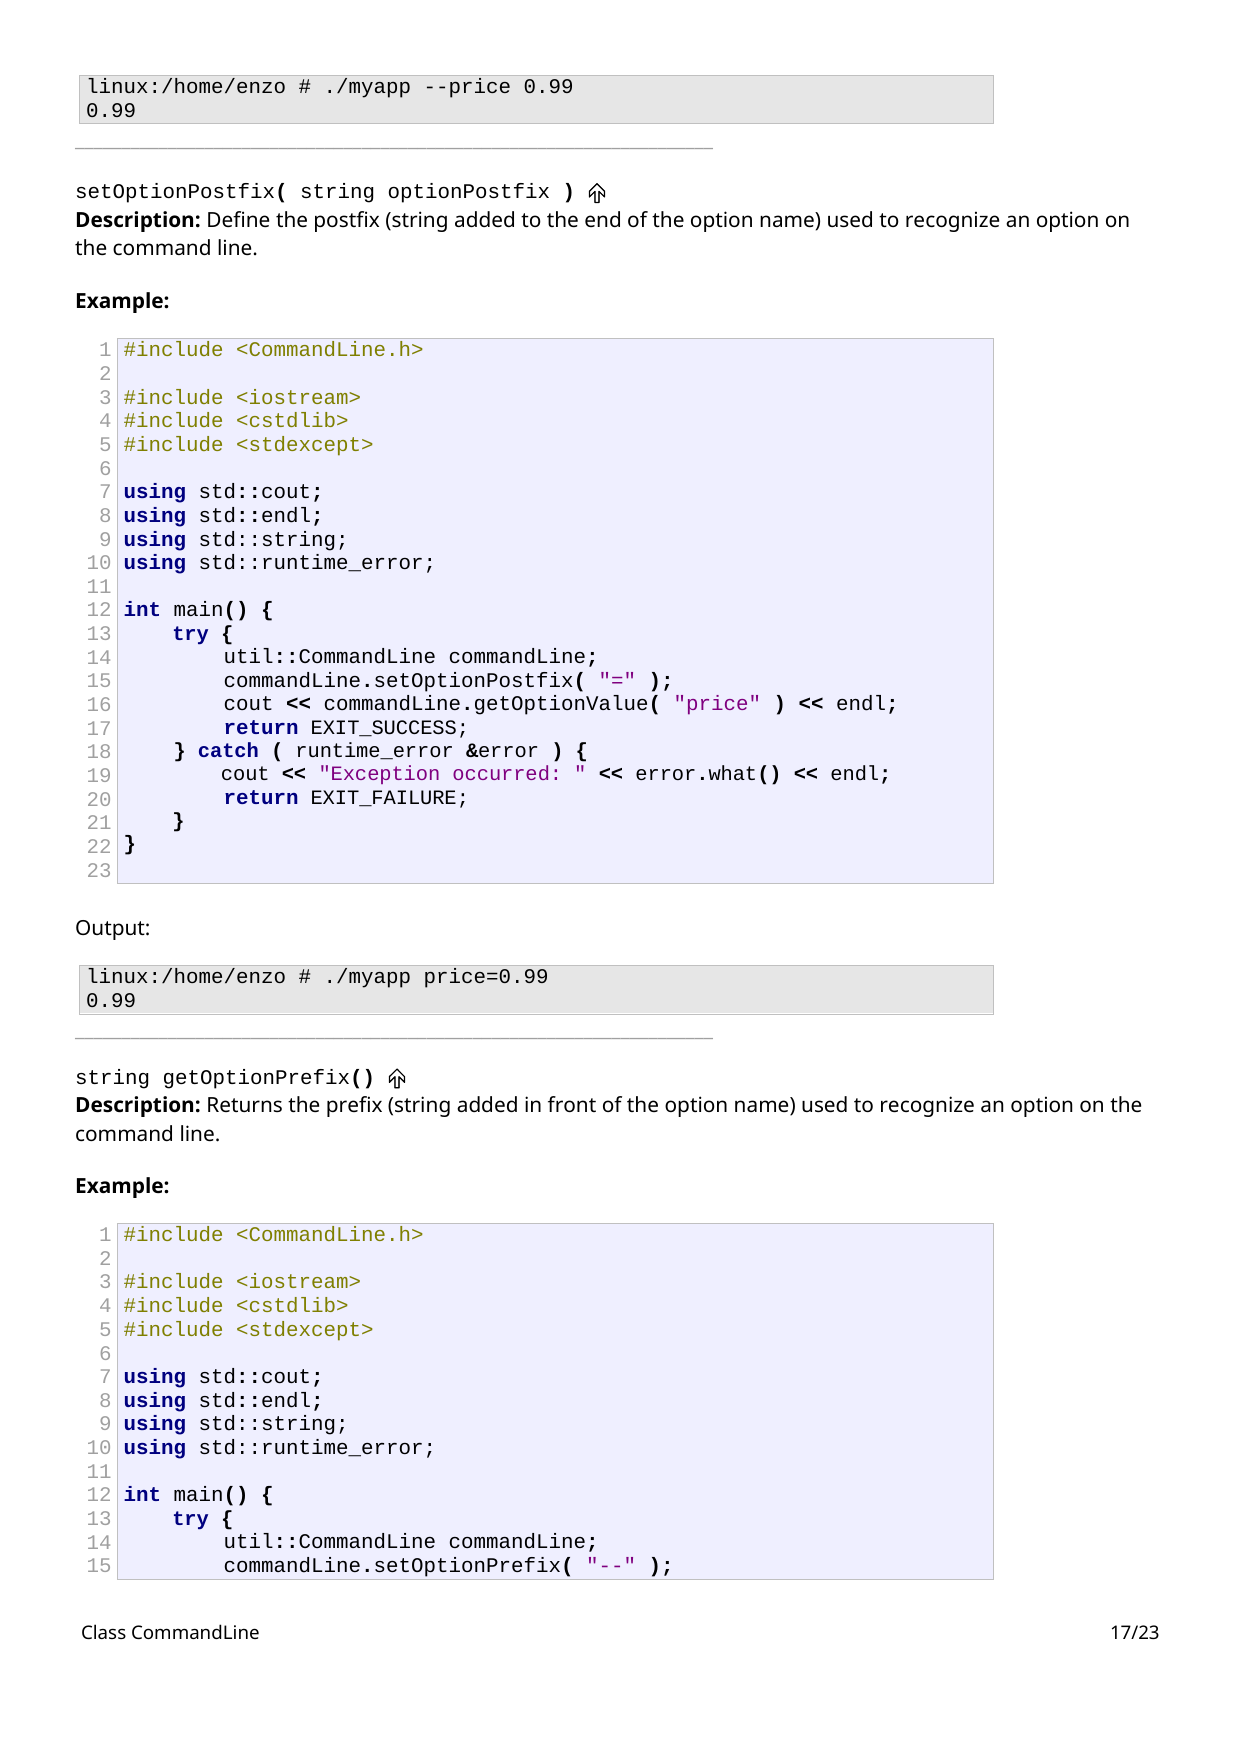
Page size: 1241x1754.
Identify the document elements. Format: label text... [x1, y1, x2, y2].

text Description: Returns the prefix (string added in front of the option name) used to recognize an option on the command line. [75, 1090, 1165, 1147]
text string getOptionPrefix()  [75, 1043, 1165, 1090]
text Description: Define the postfix (string added to the end of the option name) used to recognize an option on the command line. [75, 205, 1165, 286]
table_header linux:/home/enzo # ./myapp price=0.99 0.99 [80, 966, 993, 1013]
table_header 1 2 3 4 5 6 7 8 9 10 11 12 13 14 15 16 17 18 19 20 21 22 23 [80, 338, 117, 883]
text setOptionPostfix( string optionPostfix )  [75, 181, 1165, 205]
text _____________________________________________________________________ [75, 1014, 1165, 1043]
table_header 1 2 3 4 5 6 7 8 9 10 11 12 13 14 15 [80, 1223, 117, 1579]
table_header linux:/home/enzo # ./myapp --price 0.99 0.99 [80, 76, 993, 123]
text Example: [75, 1171, 1165, 1223]
text Output: [75, 913, 1165, 941]
table_header #include <CommandLine.h> #include <iostream> #include <cstdlib> #include <stdexcept> using std::cout; using std::endl; using std::string; using std::runtime_error; int main() { try { util::CommandLine commandLine; commandLine.setOptionPostfix( "=" ); cout << commandLine.getOptionValue( "price" ) << endl; return EXIT_SUCCESS; } catch ( runtime_error &error ) { cout << "Exception occurred: " << error.what() << endl; return EXIT_FAILURE; } } [118, 339, 993, 883]
text _____________________________________________________________________ [75, 124, 1165, 153]
table_header #include <CommandLine.h> #include <iostream> #include <cstdlib> #include <stdexcept> using std::cout; using std::endl; using std::string; using std::runtime_error; int main() { try { util::CommandLine commandLine; commandLine.setOptionPrefix( "--" ); [118, 1224, 993, 1579]
text Example: [75, 286, 1165, 338]
